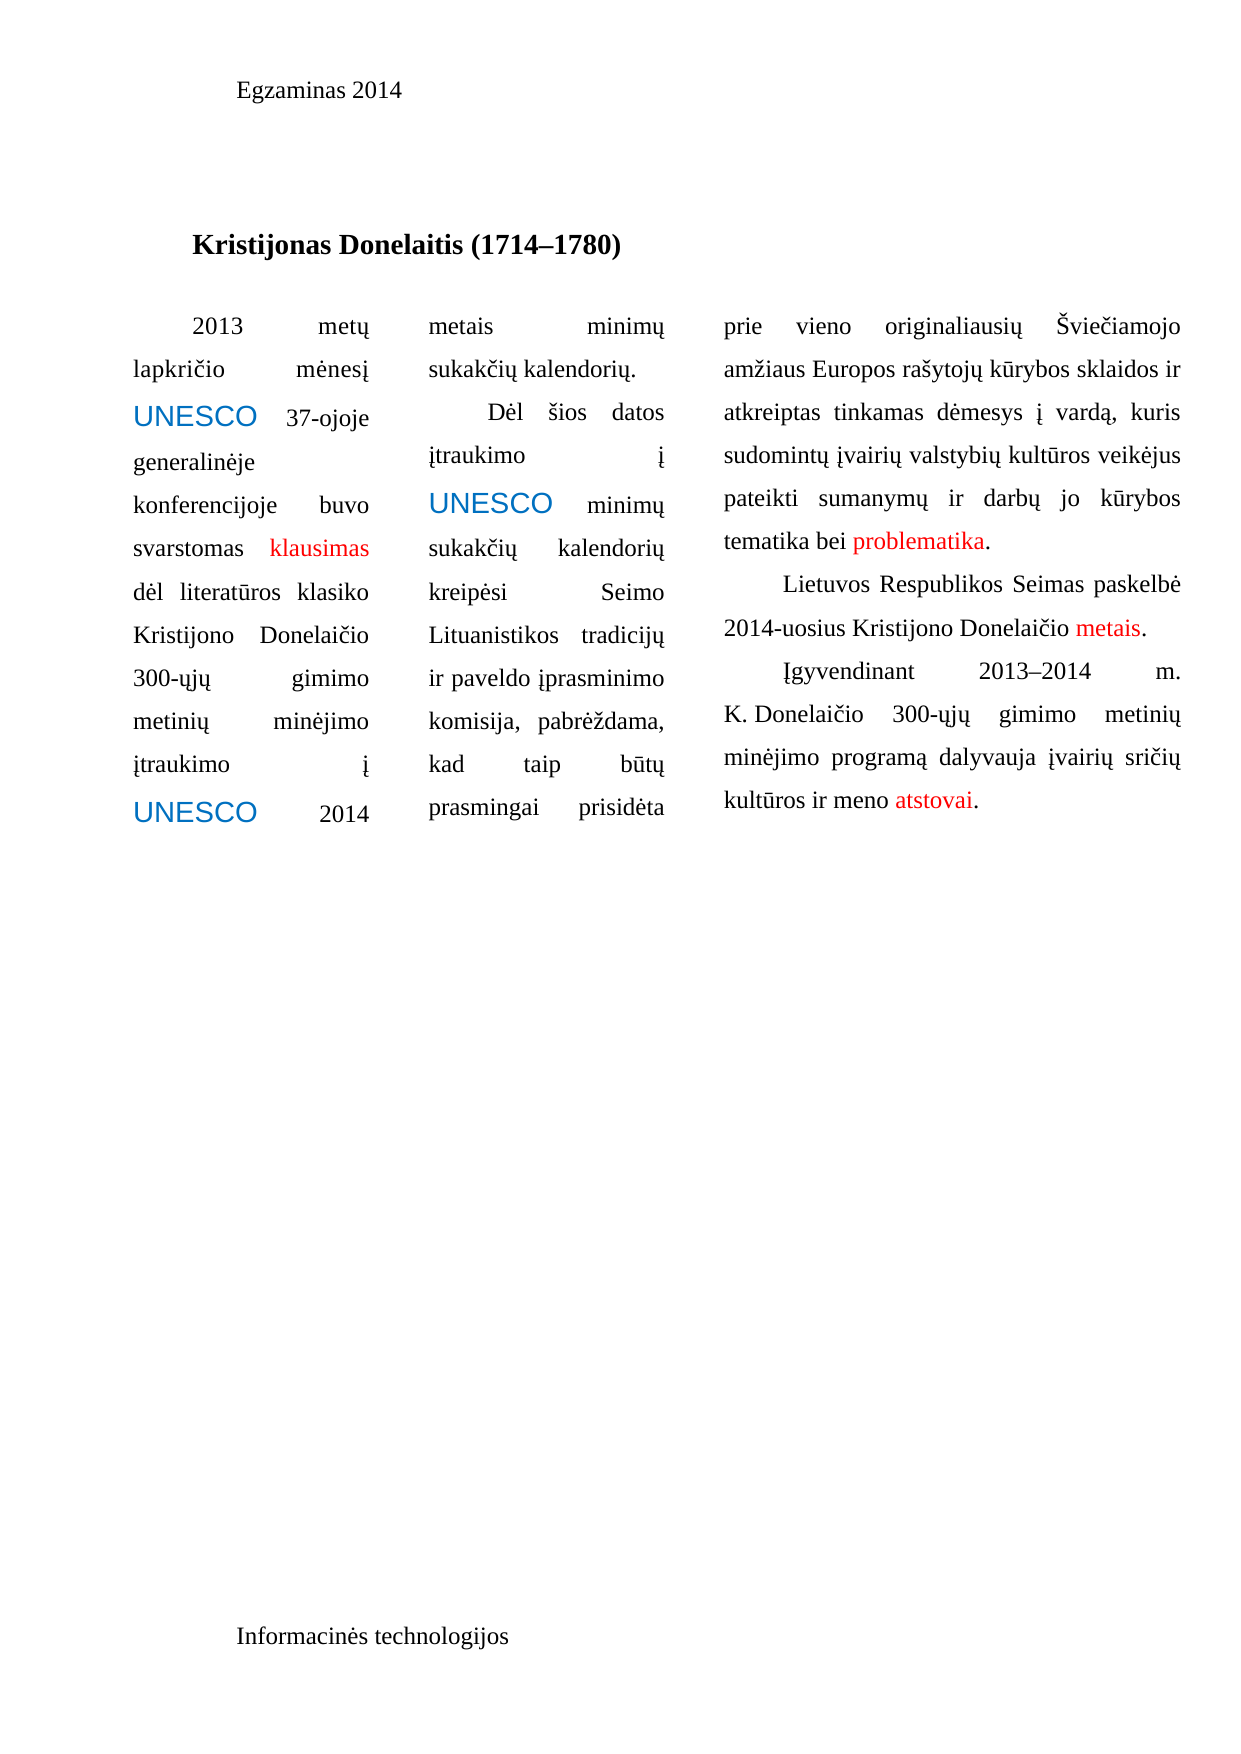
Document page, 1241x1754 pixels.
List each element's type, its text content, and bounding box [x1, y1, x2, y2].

subtitle Kristijonas Donelaitis (1714–1780) [177, 227, 1181, 261]
text prie vieno originaliausių Šviečiamojo amžiaus Europos rašytojų kūrybos sklaidos ir atkreiptas tinkamas dėmesys į vardą, kuris sudomintų įvairių valstybių kultūros veikėjus pateikti sumanymų ir darbų jo kūrybos tematika bei problematika. [723, 311, 1181, 555]
text Įgyvendinant 2013–2014 m. K. Donelaičio 300-ųjų gimimo metinių minėjimo programą dalyvauja įvairių sričių kultūros ir meno atstovai. [723, 656, 1181, 814]
text metais minimų sukakčių kalendorių. [428, 311, 664, 383]
text Dėl šios datos įtraukimo į UNESCO minimų sukakčių kalendorių kreipėsi Seimo Lituanistikos tradicijų ir paveldo įprasminimo komisija, pabrėždama, kad taip būtų prasmingai prisidėta [428, 397, 664, 821]
text 2013 metų lapkričio mėnesį UNESCO 37-ojoje generalinėje konferencijoje buvo svarstomas klausimas dėl literatūros klasiko Kristijono Donelaičio 300-ųjų gimimo metinių minėjimo įtraukimo į UNESCO 2014 [133, 311, 369, 828]
text Lietuvos Respublikos Seimas paskelbė 2014-uosius Kristijono Donelaičio metais. [723, 569, 1181, 641]
